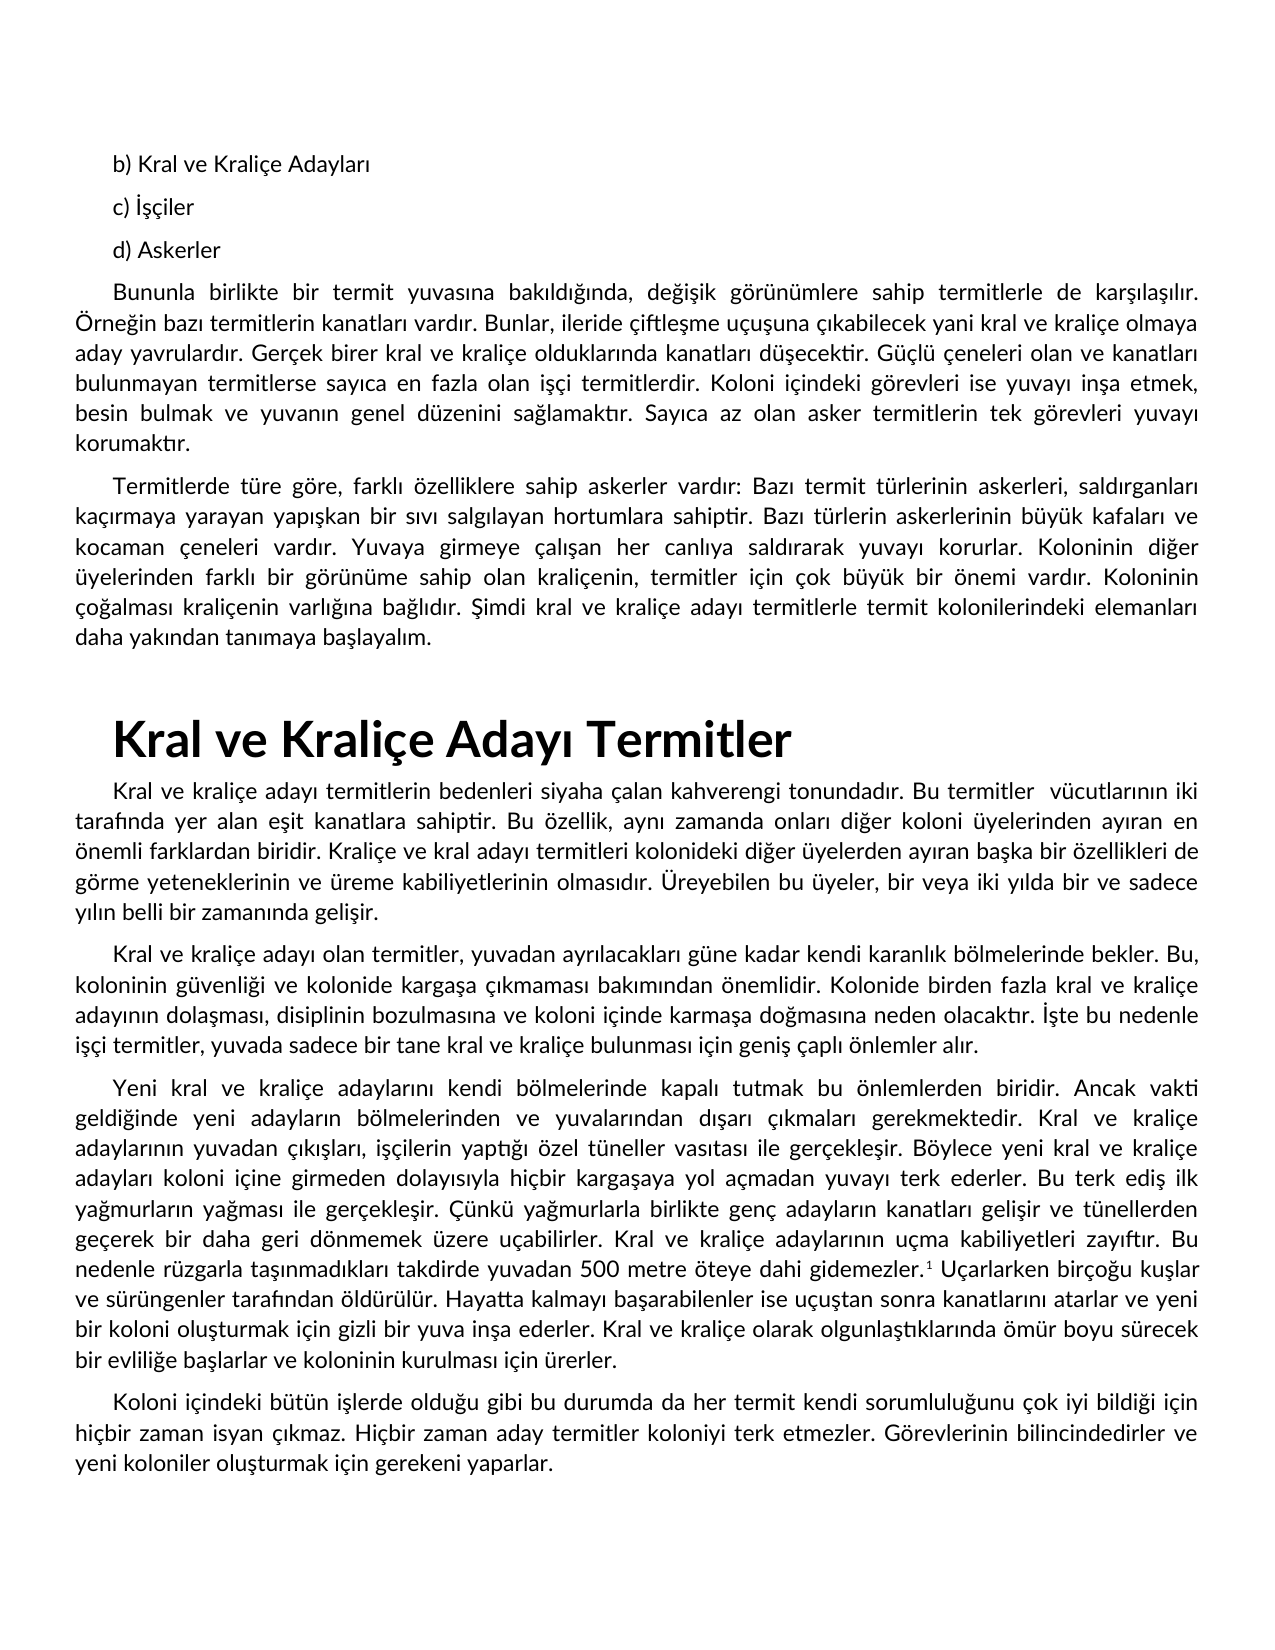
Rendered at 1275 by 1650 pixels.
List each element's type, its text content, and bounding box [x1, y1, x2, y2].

text Yeni kral ve kraliçe adaylarını kendi bölmelerinde kapalı tutmak bu önlemlerden biridir. Ancak vakti geldiğinde yeni adayların bölmelerinden ve yuvalarından dışarı çıkmaları gerekmektedir. Kral ve kraliçe adaylarının yuvadan çıkışları, işçilerin yaptığı özel tüneller vasıtası ile gerçekleşir. Böylece yeni kral ve kraliçe adayları koloni içine girmeden dolayısıyla hiçbir kargaşaya yol açmadan yuvayı terk ederler. Bu terk ediş ilk yağmurların yağması ile gerçekleşir. Çünkü yağmurlarla birlikte genç adayların kanatları gelişir ve tünellerden geçerek bir daha geri dönmemek üzere uçabilirler. Kral ve kraliçe adaylarının uçma kabiliyetleri zayıftır. Bu nedenle rüzgarla taşınmadıkları takdirde yuvadan 500 metre öteye dahi gidemezler.1 Uçarlarken birçoğu kuşlar ve sürüngenler tarafından öldürülür. Hayatta kalmayı başarabilenler ise uçuştan sonra kanatlarını atarlar ve yeni bir koloni oluşturmak için gizli bir yuva inşa ederler. Kral ve kraliçe olarak olgunlaştıklarında ömür boyu sürecek bir evliliğe başlarlar ve koloninin kurulması için ürerler. [75, 1073, 1200, 1373]
text Koloni içindeki bütün işlerde olduğu gibi bu durumda da her termit kendi sorumluluğunu çok iyi bildiği için hiçbir zaman isyan çıkmaz. Hiçbir zaman aday termitler koloniyi terk etmezler. Görevlerinin bilincindedirler ve yeni koloniler oluşturmak için gerekeni yaparlar. [75, 1388, 1200, 1476]
text Bununla birlikte bir termit yuvasına bakıldığında, değişik görünümlere sahip termitlerle de karşılaşılır. Örneğin bazı termitlerin kanatları vardır. Bunlar, ileride çiftleşme uçuşuna çıkabilecek yani kral ve kraliçe olmaya aday yavrulardır. Gerçek birer kral ve kraliçe olduklarında kanatları düşecektir. Güçlü çeneleri olan ve kanatları bulunmayan termitlerse sayıca en fazla olan işçi termitlerdir. Koloni içindeki görevleri ise yuvayı inşa etmek, besin bulmak ve yuvanın genel düzenini sağlamaktır. Sayıca az olan asker termitlerin tek görevleri yuvayı korumaktır. [75, 278, 1200, 457]
text b) Kral ve Kraliçe Adayları [75, 150, 1200, 177]
text d) Askerler [75, 235, 1200, 263]
text c) İşçiler [75, 193, 1200, 220]
text Kral ve kraliçe adayı olan termitler, yuvadan ayrılacakları güne kadar kendi karanlık bölmelerinde bekler. Bu, koloninin güvenliği ve kolonide kargaşa çıkmaması bakımından önemlidir. Kolonide birden fazla kral ve kraliçe adayının dolaşması, disiplinin bozulmasına ve koloni içinde karmaşa doğmasına neden olacaktır. İşte bu nedenle işçi termitler, yuvada sadece bir tane kral ve kraliçe bulunması için geniş çaplı önlemler alır. [75, 940, 1200, 1058]
text Termitlerde türe göre, farklı özelliklere sahip askerler vardır: Bazı termit türlerinin askerleri, saldırganları kaçırmaya yarayan yapışkan bir sıvı salgılayan hortumlara sahiptir. Bazı türlerin askerlerinin büyük kafaları ve kocaman çeneleri vardır. Yuvaya girmeye çalışan her canlıya saldırarak yuvayı korurlar. Koloninin diğer üyelerinden farklı bir görünüme sahip olan kraliçenin, termitler için çok büyük bir önemi vardır. Koloninin çoğalması kraliçenin varlığına bağlıdır. Şimdi kral ve kraliçe adayı termitlerle termit kolonilerindeki elemanları daha yakından tanımaya başlayalım. [75, 472, 1200, 650]
subtitle Kral ve Kraliçe Adayı Termitler [112, 708, 1200, 768]
text Kral ve kraliçe adayı termitlerin bedenleri siyaha çalan kahverengi tonundadır. Bu termitler vücutlarının iki tarafında yer alan eşit kanatlara sahiptir. Bu özellik, aynı zamanda onları diğer koloni üyelerinden ayıran en önemli farklardan biridir. Kraliçe ve kral adayı termitleri kolonideki diğer üyelerden ayıran başka bir özellikleri de görme yeteneklerinin ve üreme kabiliyetlerinin olmasıdır. Üreyebilen bu üyeler, bir veya iki yılda bir ve sadece yılın belli bir zamanında gelişir. [75, 777, 1200, 925]
